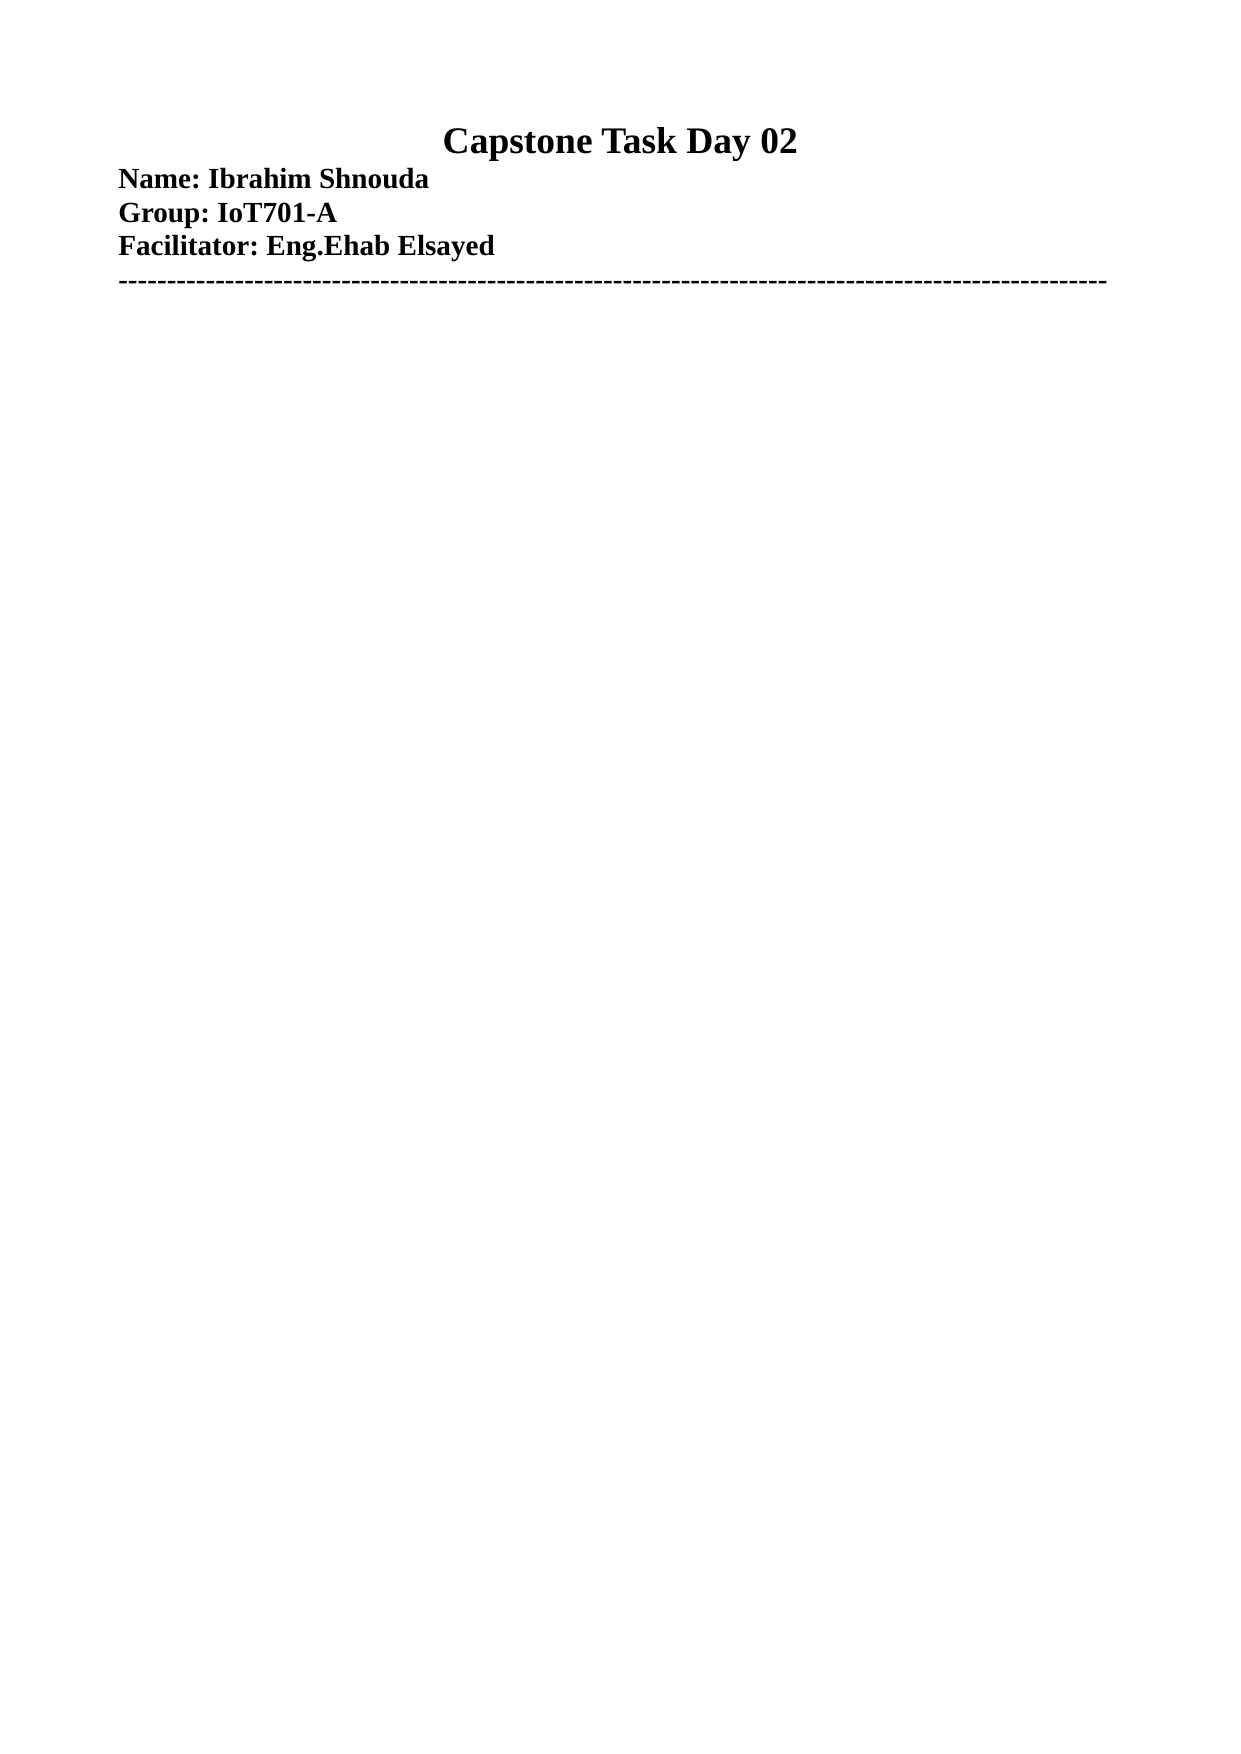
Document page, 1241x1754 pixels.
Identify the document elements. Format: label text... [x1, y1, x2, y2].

text ------------------------------------------------------------------------------------------------------ [118, 262, 1122, 295]
text Name: Ibrahim Shnouda [118, 161, 1122, 195]
text Group: IoT701-A [118, 195, 1122, 228]
text Capstone Task Day 02 [118, 118, 1122, 161]
text Facilitator: Eng.Ehab Elsayed [118, 228, 1122, 262]
